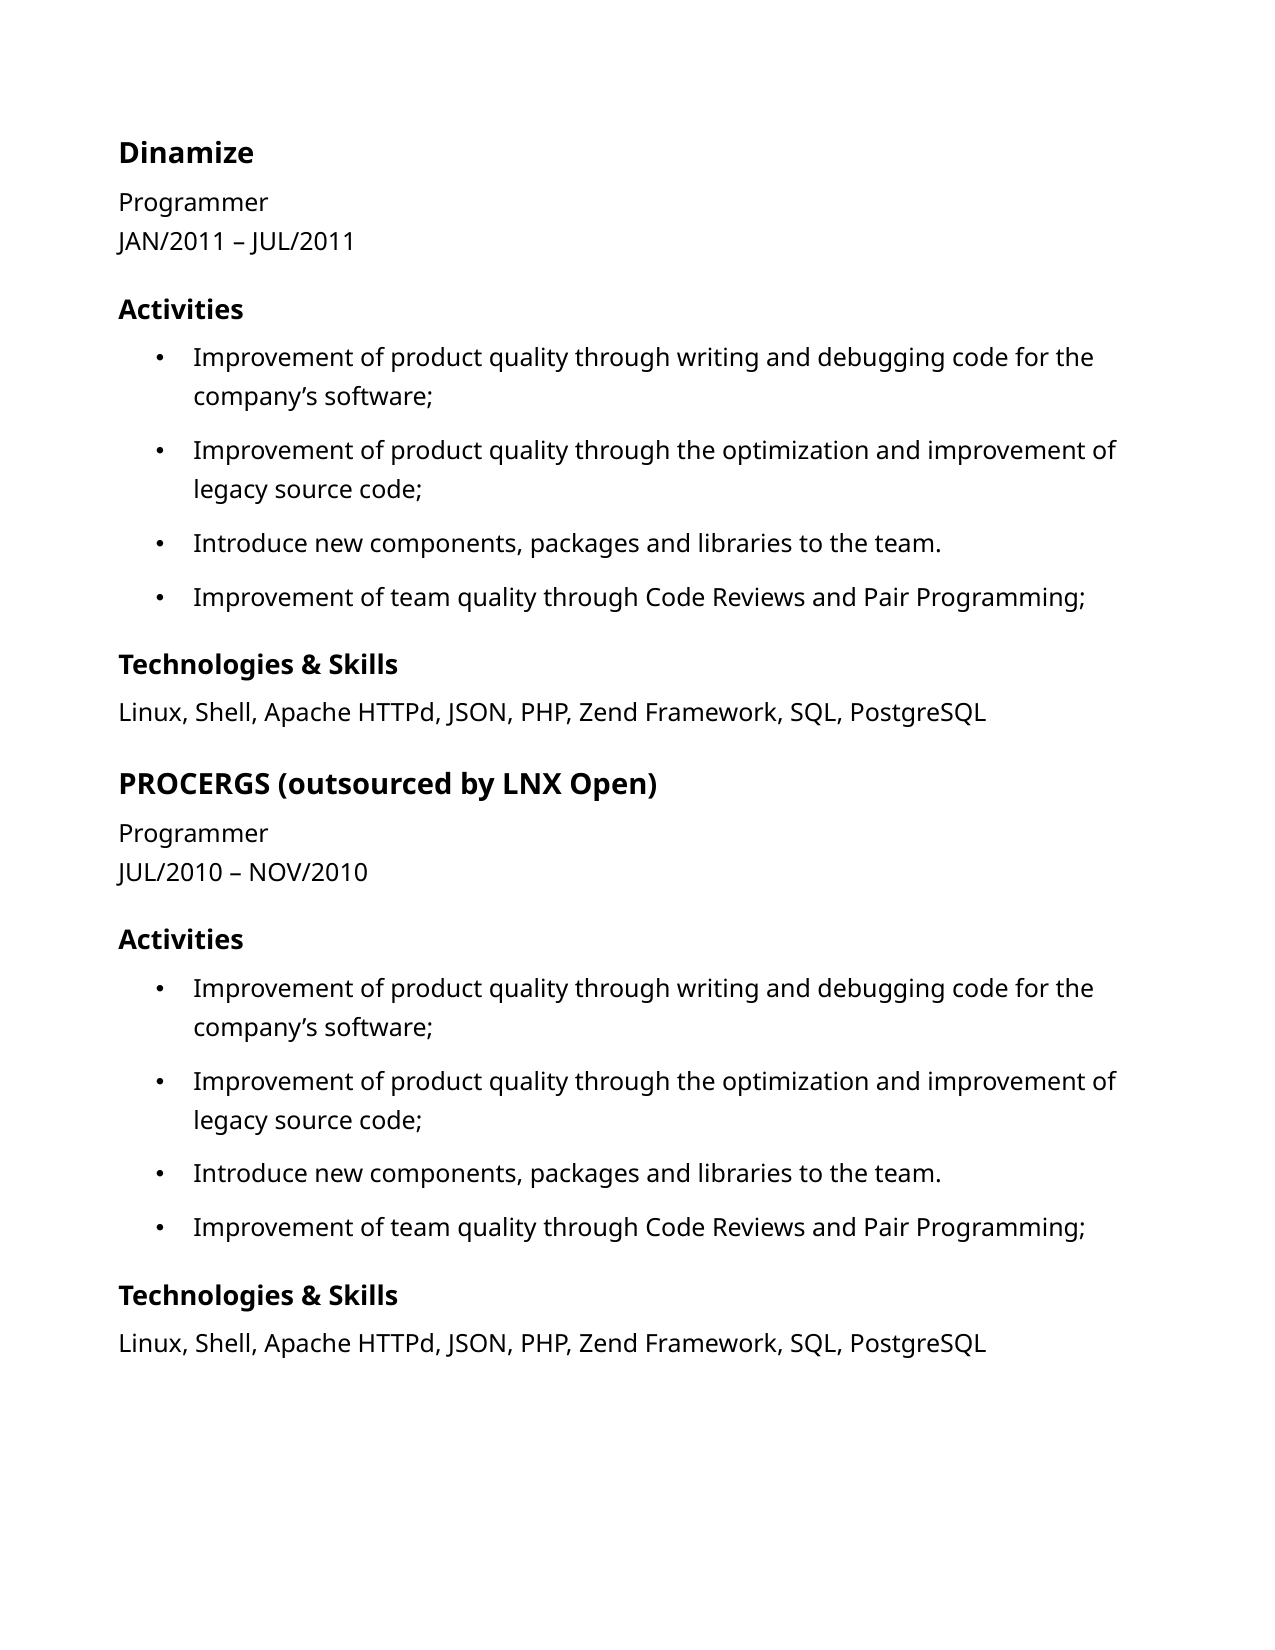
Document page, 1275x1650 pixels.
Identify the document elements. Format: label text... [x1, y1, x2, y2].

subtitle PROCERGS (outsourced by LNX Open) [118, 763, 1157, 803]
text Programmer JAN/2011 – JUL/2011 [118, 185, 1157, 258]
subtitle Activities [118, 921, 1157, 958]
list Improvement of product quality through writing and debugging code for the company’s software; [156, 970, 1157, 1043]
subtitle Technologies & Skills [118, 646, 1157, 682]
text Linux, Shell, Apache HTTPd, JSON, PHP, Zend Framework, SQL, PostgreSQL [118, 1325, 1157, 1359]
list Improvement of product quality through the optimization and improvement of legacy source code; [156, 1063, 1157, 1136]
subtitle Activities [118, 290, 1157, 327]
list Introduce new components, packages and libraries to the team. [156, 1156, 1157, 1190]
text Programmer JUL/2010 – NOV/2010 [118, 815, 1157, 889]
text Linux, Shell, Apache HTTPd, JSON, PHP, Zend Framework, SQL, PostgreSQL [118, 695, 1157, 729]
list Introduce new components, packages and libraries to the team. [156, 526, 1157, 559]
subtitle Technologies & Skills [118, 1276, 1157, 1313]
list Improvement of product quality through the optimization and improvement of legacy source code; [156, 433, 1157, 506]
list Improvement of team quality through Code Reviews and Pair Programming; [156, 579, 1157, 613]
list Improvement of product quality through writing and debugging code for the company’s software; [156, 340, 1157, 413]
subtitle Dinamize [118, 133, 1157, 172]
list Improvement of team quality through Code Reviews and Pair Programming; [156, 1210, 1157, 1244]
